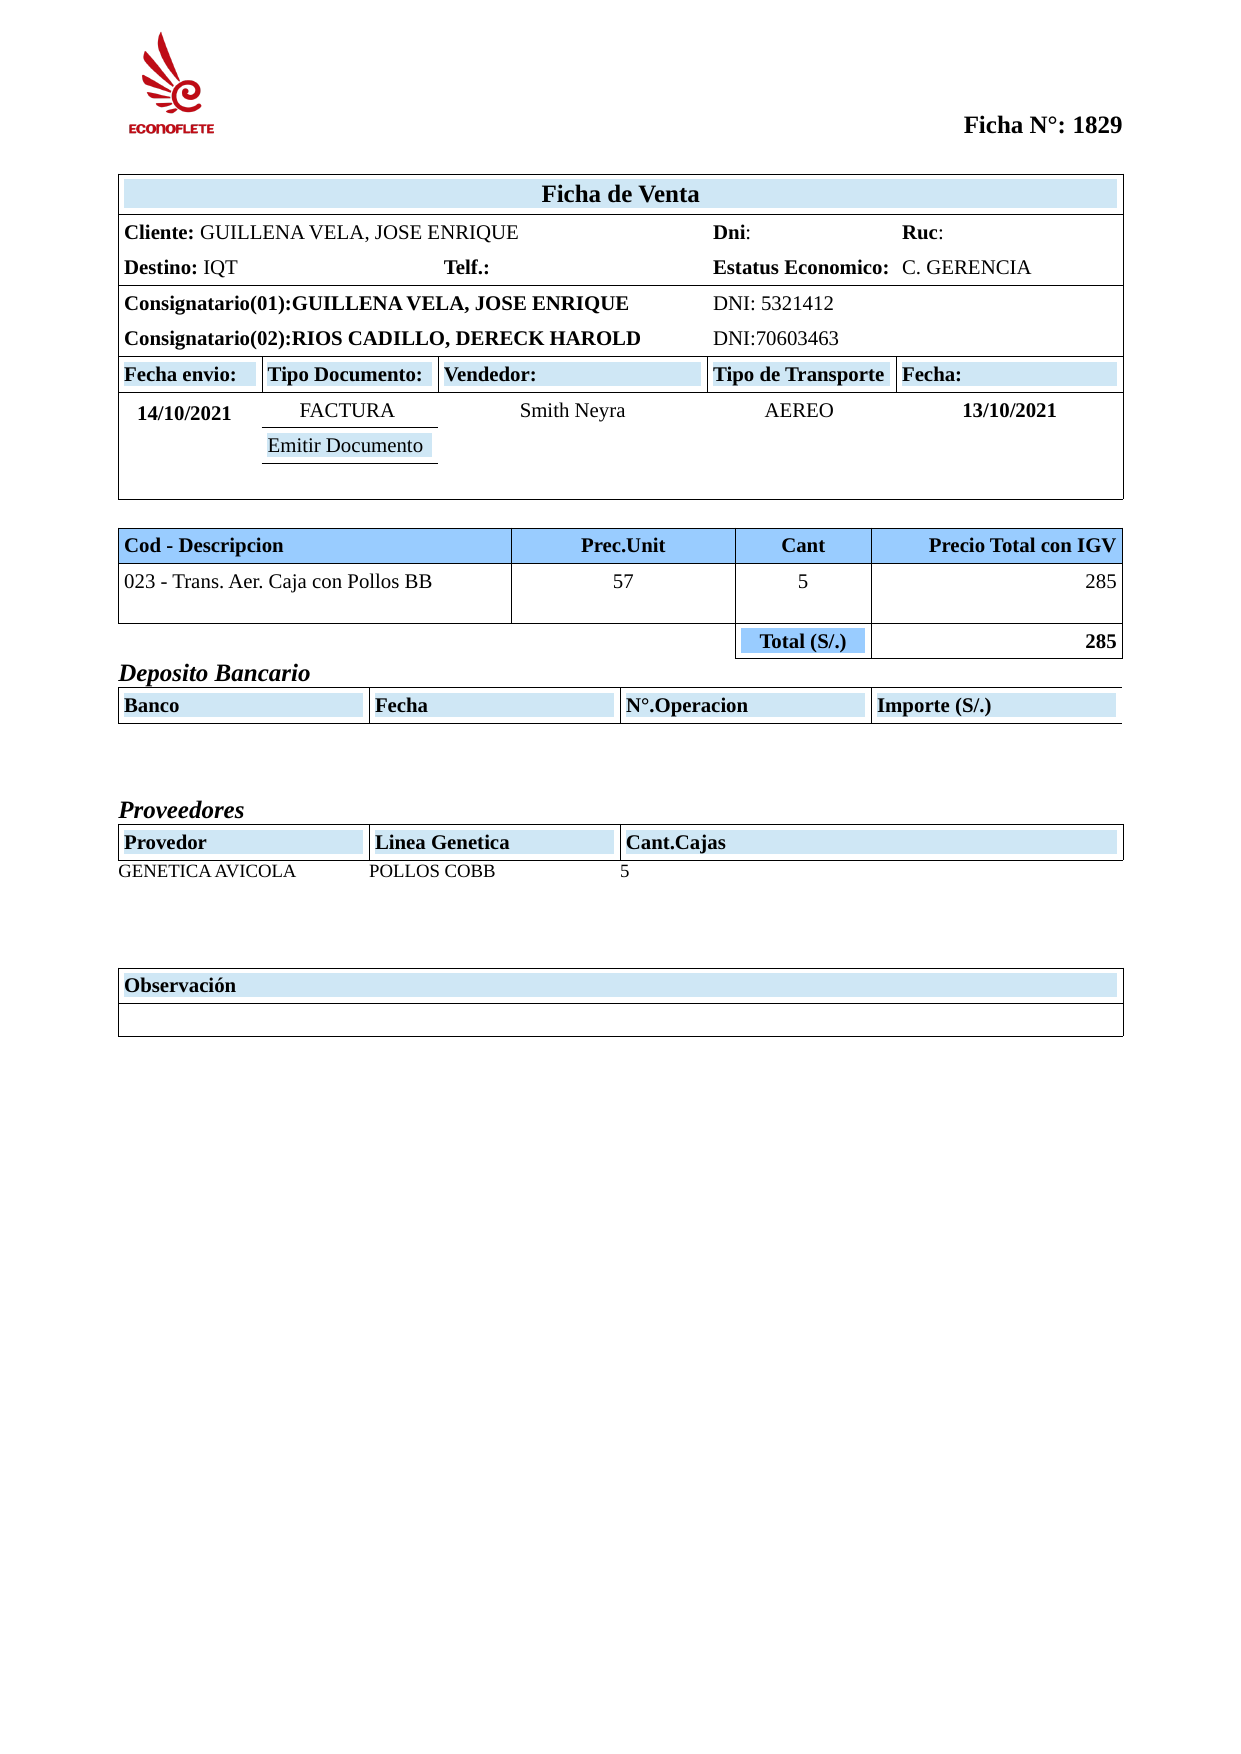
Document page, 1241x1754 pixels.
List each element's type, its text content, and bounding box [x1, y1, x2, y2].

table_cell Fecha: [897, 357, 1123, 392]
table_cell Dni: [707, 215, 896, 249]
table_cell [118, 881, 369, 903]
table_cell Smith Neyra [438, 393, 707, 498]
table_cell Consignatario(02):RIOS CADILLO, DERECK HAROLD [119, 321, 707, 356]
table_cell [620, 946, 1123, 967]
table_cell POLLOS COBB [369, 861, 620, 881]
table_cell [118, 924, 369, 946]
table_header N°.Operacion [621, 688, 871, 723]
table_cell [620, 747, 871, 771]
table_cell [369, 946, 620, 967]
table_header Observación [119, 969, 1123, 1003]
table_cell [369, 881, 620, 903]
table_cell [871, 724, 1122, 747]
table_header Provedor [119, 825, 369, 859]
table_cell [620, 881, 1123, 903]
table_cell 57 [512, 564, 735, 623]
table_cell FACTURA [262, 393, 438, 427]
table_cell C. GERENCIA [896, 249, 1123, 285]
table_cell [369, 724, 620, 747]
table_cell [118, 771, 369, 795]
table_cell [620, 724, 871, 747]
table_cell 5 [620, 861, 1123, 881]
table_cell [118, 946, 369, 967]
table_cell [620, 903, 1123, 924]
table_cell [871, 747, 1122, 771]
table_cell [871, 771, 1122, 795]
table_cell [119, 1004, 1123, 1036]
table_cell Telf.: [438, 249, 707, 285]
table_cell Cliente: GUILLENA VELA, JOSE ENRIQUE [119, 215, 707, 249]
table_cell [620, 771, 871, 795]
table_cell Fecha envio: [119, 357, 262, 392]
table_cell 285 [872, 564, 1122, 623]
table_header Banco [119, 688, 369, 723]
table_header Cant.Cajas [621, 825, 1123, 859]
table_header Importe (S/.) [872, 688, 1122, 723]
table_cell [118, 724, 369, 747]
table_header Ficha de Venta [119, 175, 1123, 214]
table_header Prec.Unit [512, 529, 735, 563]
table_cell Emitir Documento [262, 428, 438, 463]
table_cell [369, 747, 620, 771]
table_cell Consignatario(01):GUILLENA VELA, JOSE ENRIQUE [119, 286, 707, 321]
table_cell 14/10/2021 [119, 393, 262, 498]
text Proveedores [118, 795, 1122, 824]
table_header Fecha [370, 688, 620, 723]
table_cell Tipo de Transporte [708, 357, 896, 392]
table_cell Vendedor: [439, 357, 707, 392]
table_cell [369, 771, 620, 795]
table_cell Total (S/.) [736, 624, 871, 658]
table_cell [620, 924, 1123, 946]
table_cell Destino: IQT [119, 249, 438, 285]
table_cell 13/10/2021 [896, 393, 1123, 498]
table_cell [118, 747, 369, 771]
picture [118, 31, 225, 134]
table_cell [369, 903, 620, 924]
table_cell [511, 624, 735, 658]
text Deposito Bancario [118, 658, 1122, 687]
table_cell [118, 903, 369, 924]
table_header Linea Genetica [370, 825, 620, 859]
table_header Cant [736, 529, 871, 563]
table_cell Ruc: [896, 215, 1123, 249]
table_cell 285 [872, 624, 1122, 658]
table_cell AEREO [707, 393, 896, 498]
table_cell 5 [736, 564, 871, 623]
table_cell DNI: 5321412 [707, 286, 1123, 321]
table_header Precio Total con IGV [872, 529, 1122, 563]
table_header Cod - Descripcion [119, 529, 511, 563]
table_cell [262, 464, 438, 498]
table_cell DNI:70603463 [707, 321, 1123, 356]
table_cell GENETICA AVICOLA [118, 861, 369, 881]
table_cell Tipo Documento: [263, 357, 438, 392]
table_cell [369, 924, 620, 946]
table_cell 023 - Trans. Aer. Caja con Pollos BB [119, 564, 511, 623]
table_cell [118, 624, 511, 658]
table_cell Estatus Economico: [707, 249, 896, 285]
